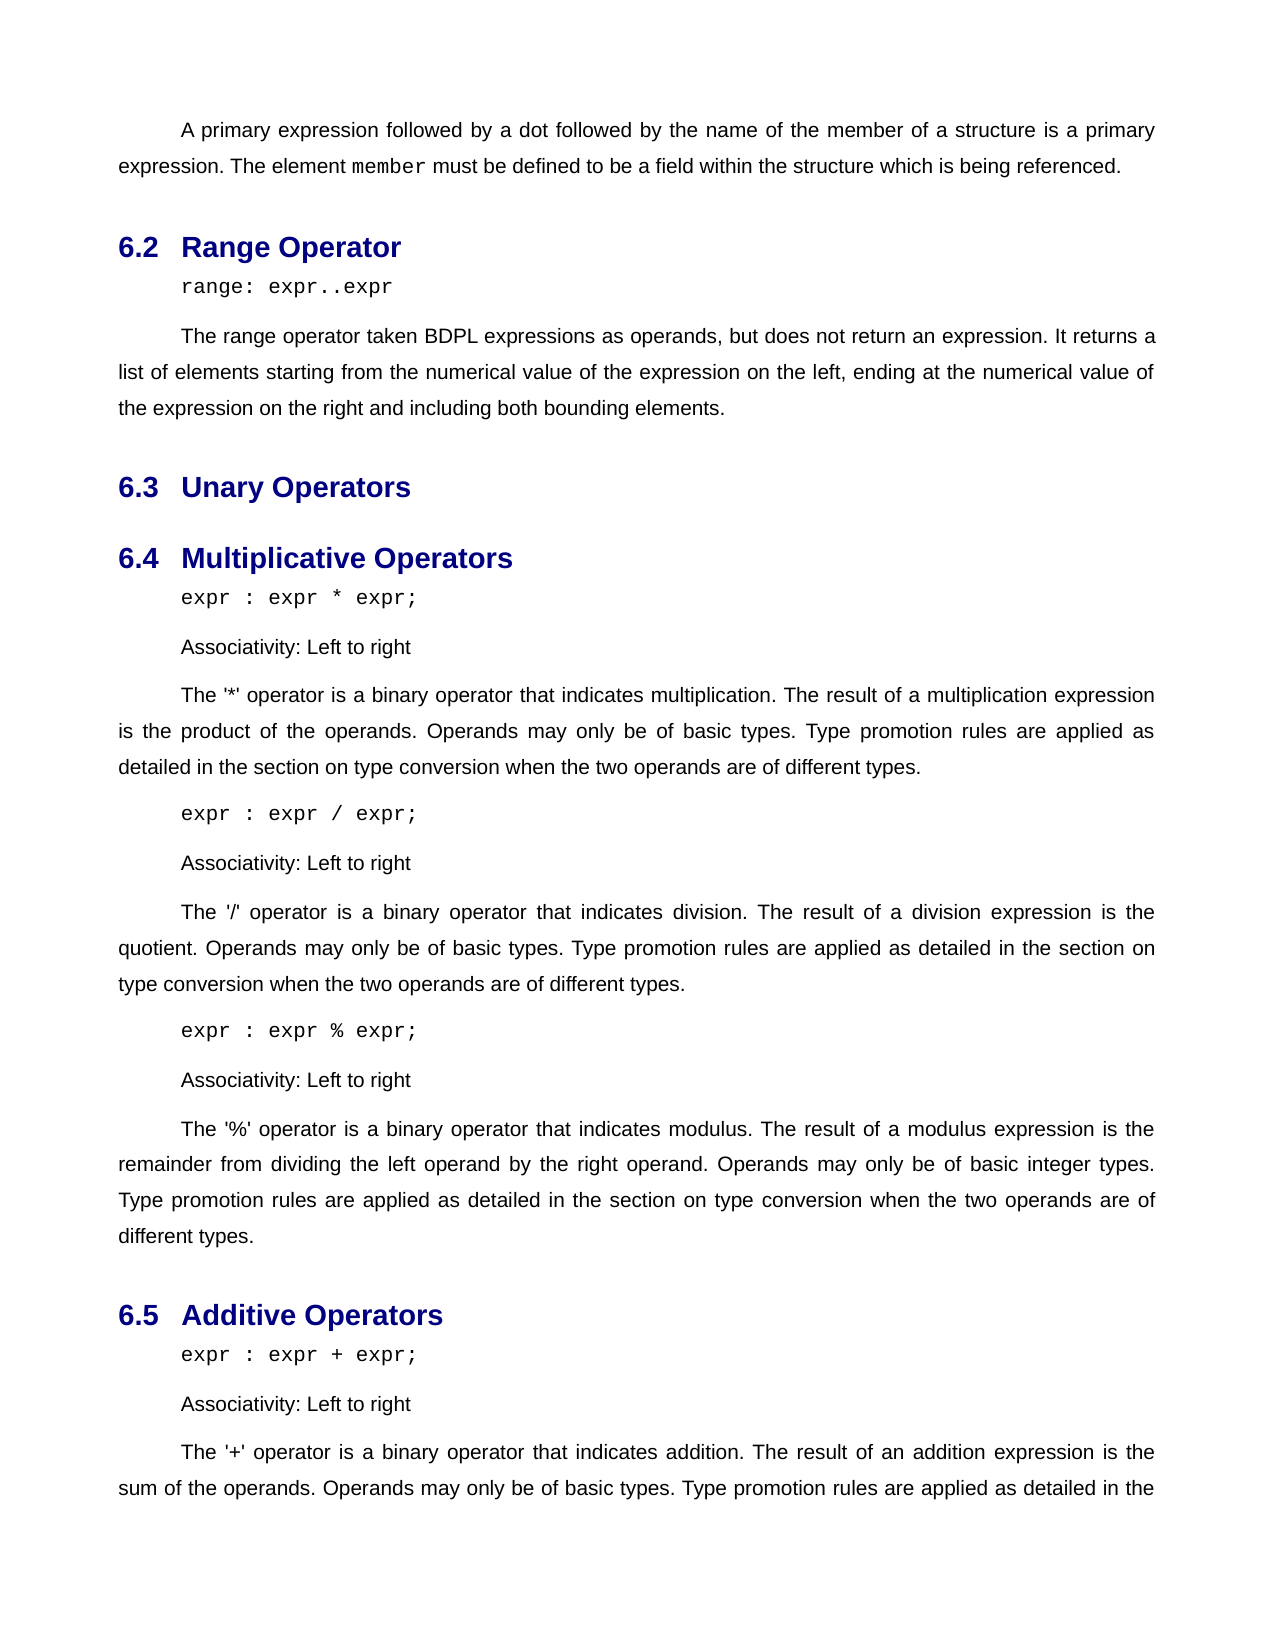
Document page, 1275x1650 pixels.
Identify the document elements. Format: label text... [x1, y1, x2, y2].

text expr : expr % expr; [118, 1020, 1157, 1044]
text The range operator taken BDPL expressions as operands, but does not return an expression. It returns a list of elements starting from the numerical value of the expression on the left, ending at the numerical value of the expression on the right and including both bounding elements. [118, 324, 1157, 420]
text expr : expr + expr; [118, 1344, 1157, 1367]
text The '+' operator is a binary operator that indicates addition. The result of an addition expression is the sum of the operands. Operands may only be of basic types. Type promotion rules are applied as detailed in the [118, 1440, 1157, 1500]
subtitle Range Operator [118, 230, 1157, 264]
text range: expr..expr [118, 276, 1157, 300]
text Associativity: Left to right [118, 1392, 1157, 1416]
text A primary expression followed by a dot followed by the name of the member of a structure is a primary expression. The element member must be defined to be a field within the structure which is being referenced. [118, 118, 1157, 180]
text The '%' operator is a binary operator that indicates modulus. The result of a modulus expression is the remainder from dividing the left operand by the right operand. Operands may only be of basic integer types. Type promotion rules are applied as detailed in the section on type conversion when the two operands are of different types. [118, 1116, 1157, 1248]
text Associativity: Left to right [118, 634, 1157, 658]
text Associativity: Left to right [118, 1068, 1157, 1092]
text expr : expr * expr; [118, 587, 1157, 610]
text The '*' operator is a binary operator that indicates multiplication. The result of a multiplication expression is the product of the operands. Operands may only be of basic types. Type promotion rules are applied as detailed in the section on type conversion when the two operands are of different types. [118, 683, 1157, 779]
subtitle Unary Operators [118, 469, 1157, 503]
text expr : expr / expr; [118, 803, 1157, 827]
text The '/' operator is a binary operator that indicates division. The result of a division expression is the quotient. Operands may only be of basic types. Type promotion rules are applied as detailed in the section on type conversion when the two operands are of different types. [118, 900, 1157, 996]
text Associativity: Left to right [118, 851, 1157, 875]
subtitle Additive Operators [118, 1298, 1157, 1331]
subtitle Multiplicative Operators [118, 541, 1157, 574]
